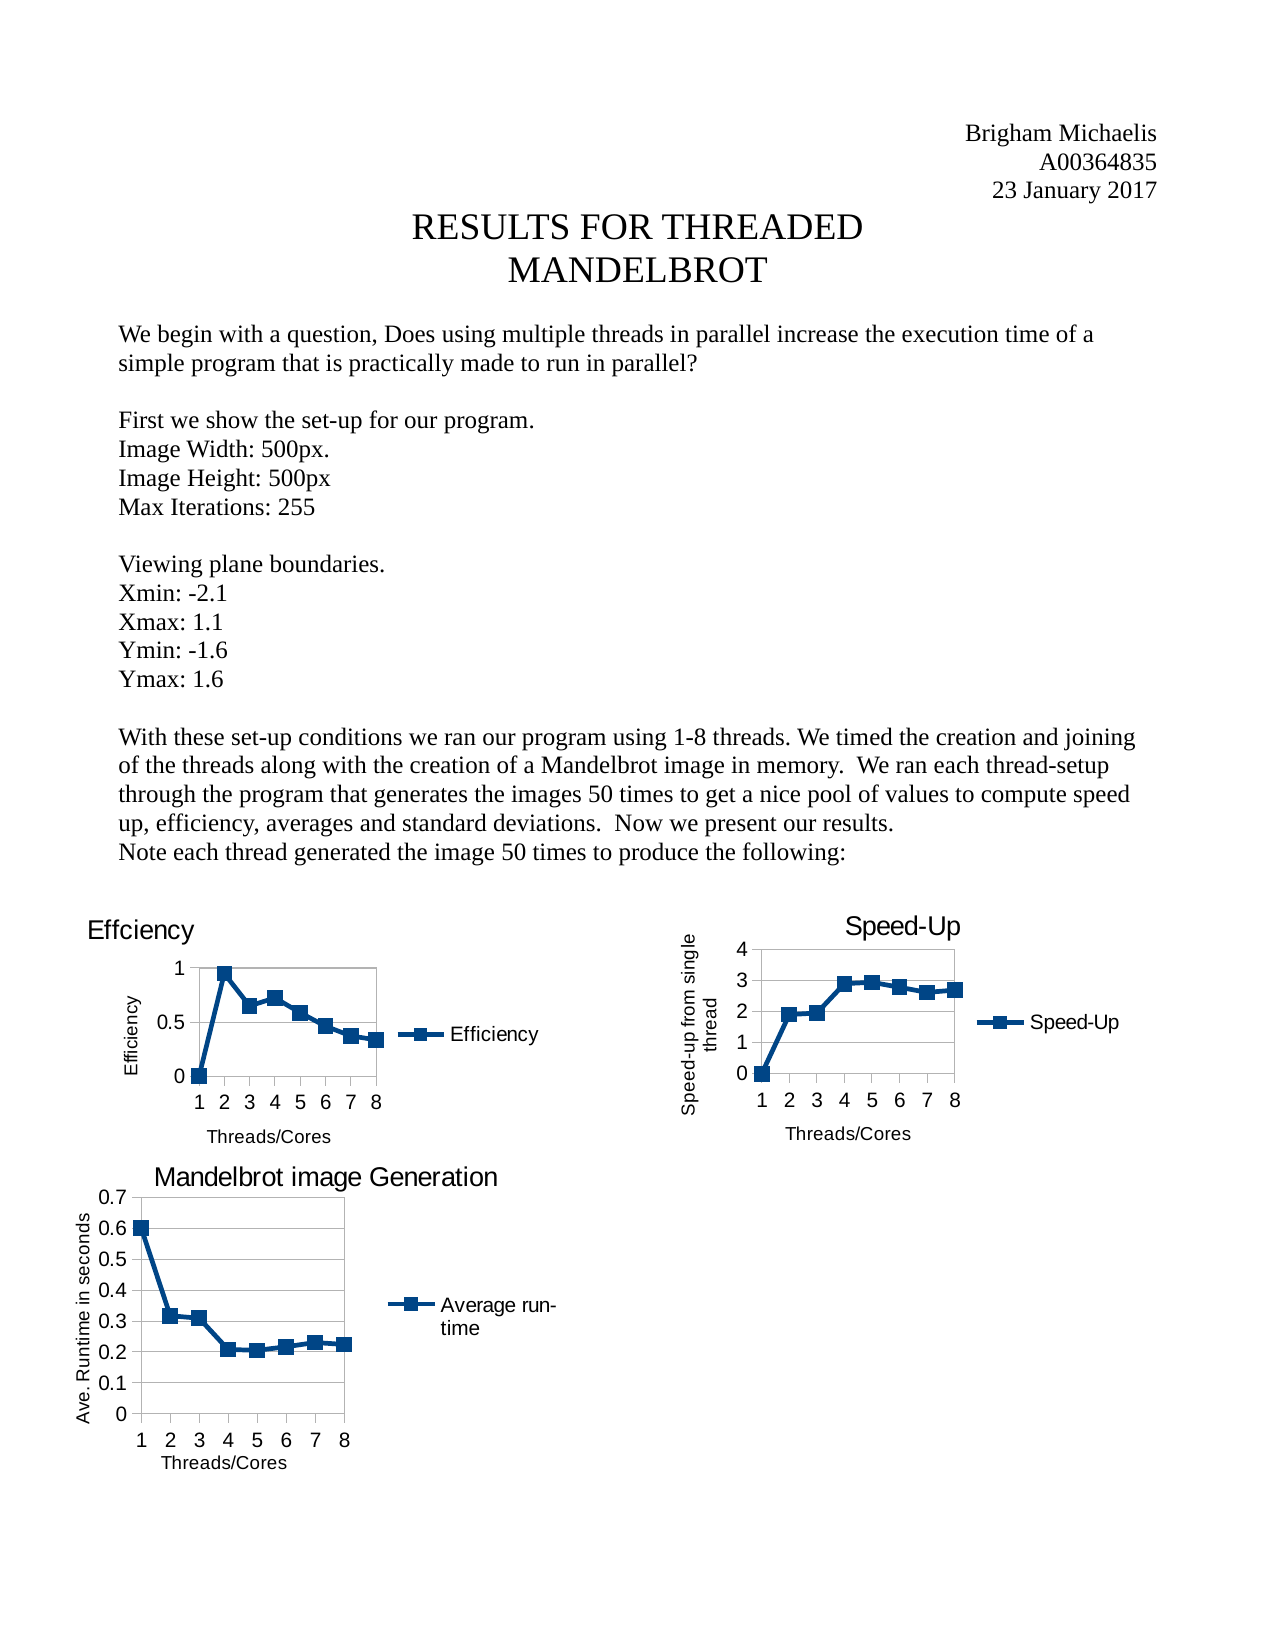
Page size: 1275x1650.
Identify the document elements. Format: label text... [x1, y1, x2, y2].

text First we show the set-up for our program. [118, 406, 1157, 434]
text MANDELBROT [118, 247, 1157, 291]
text We begin with a question, Does using multiple threads in parallel increase the execution time of a simple program that is practically made to run in parallel? [118, 319, 1157, 377]
text Xmin: -2.1 [118, 578, 1157, 607]
text Xmax: 1.1 [118, 607, 1157, 636]
text Ymin: -1.6 [118, 636, 1157, 664]
text 23 January 2017 [118, 176, 1157, 204]
text RESULTS FOR THREADED [118, 204, 1157, 247]
text Image Height: 500px [118, 463, 1157, 492]
text Max Iterations: 255 [118, 492, 1157, 521]
text A00364835 [118, 147, 1157, 176]
text Brigham Michaelis [118, 118, 1157, 147]
text Image Width: 500px. [118, 434, 1157, 463]
text Viewing plane boundaries. [118, 549, 1157, 578]
text Ymax: 1.6 [118, 664, 1157, 693]
text Note each thread generated the image 50 times to produce the following: [118, 837, 1157, 866]
text With these set-up conditions we ran our program using 1-8 threads. We timed the creation and joining of the threads along with the creation of a Mandelbrot image in memory. We ran each thread-setup through the program that generates the images 50 times to get a nice pool of values to compute speed up, efficiency, averages and standard deviations. Now we present our results. [118, 722, 1157, 837]
